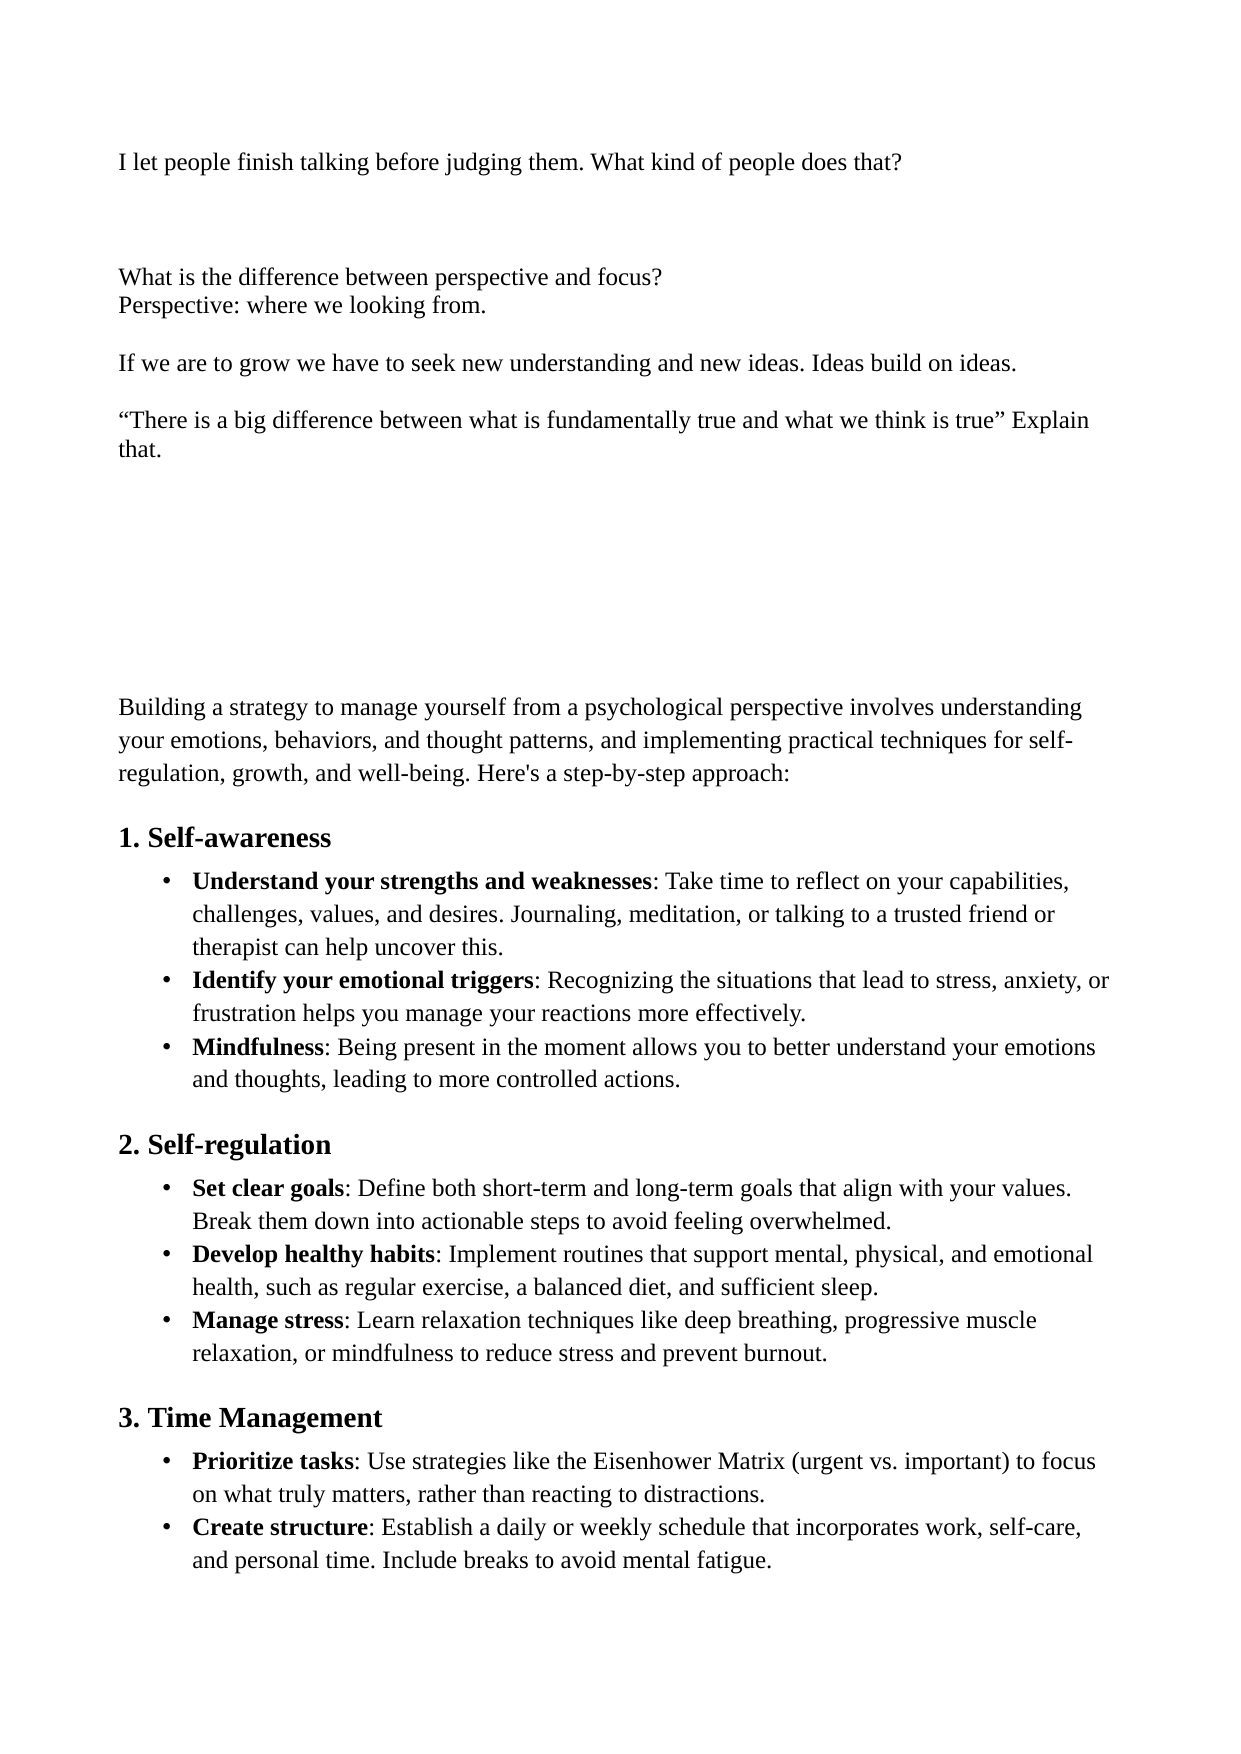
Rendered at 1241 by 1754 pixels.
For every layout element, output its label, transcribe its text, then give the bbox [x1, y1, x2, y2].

text Building a strategy to manage yourself from a psychological perspective involves understanding your emotions, behaviors, and thought patterns, and implementing practical techniques for self-regulation, growth, and well-being. Here's a step-by-step approach: [118, 692, 1122, 787]
list Understand your strengths and weaknesses: Take time to reflect on your capabilities, challenges, values, and desires. Journaling, meditation, or talking to a trusted friend or therapist can help uncover this. [162, 866, 1122, 961]
list Set clear goals: Define both short-term and long-term goals that align with your values. Break them down into actionable steps to avoid feeling overwhelmed. [162, 1173, 1122, 1234]
list Prioritize tasks: Use strategies like the Eisenhower Matrix (urgent vs. important) to focus on what truly matters, rather than reacting to distractions. [162, 1446, 1122, 1508]
text I let people finish talking before judging them. What kind of people does that? [118, 147, 1122, 176]
list Mindfulness: Being present in the moment allows you to better understand your emotions and thoughts, leading to more controlled actions. [162, 1032, 1122, 1093]
list Create structure: Establish a daily or weekly schedule that incorporates work, self-care, and personal time. Include breaks to avoid mental fatigue. [162, 1512, 1122, 1574]
text What is the difference between perspective and focus? [118, 262, 1122, 291]
subtitle 3. Time Management [118, 1400, 1122, 1434]
text If we are to grow we have to seek new understanding and new ideas. Ideas build on ideas. [118, 348, 1122, 377]
list Manage stress: Learn relaxation techniques like deep breathing, progressive muscle relaxation, or mindfulness to reduce stress and prevent burnout. [162, 1305, 1122, 1367]
list Develop healthy habits: Implement routines that support mental, physical, and emotional health, such as regular exercise, a balanced diet, and sufficient sleep. [162, 1239, 1122, 1301]
subtitle 2. Self-regulation [118, 1127, 1122, 1160]
text Perspective: where we looking from. [118, 291, 1122, 319]
subtitle 1. Self-awareness [118, 820, 1122, 854]
list Identify your emotional triggers: Recognizing the situations that lead to stress, anxiety, or frustration helps you manage your reactions more effectively. [162, 966, 1122, 1027]
text “There is a big difference between what is fundamentally true and what we think is true” Explain that. [118, 406, 1122, 463]
